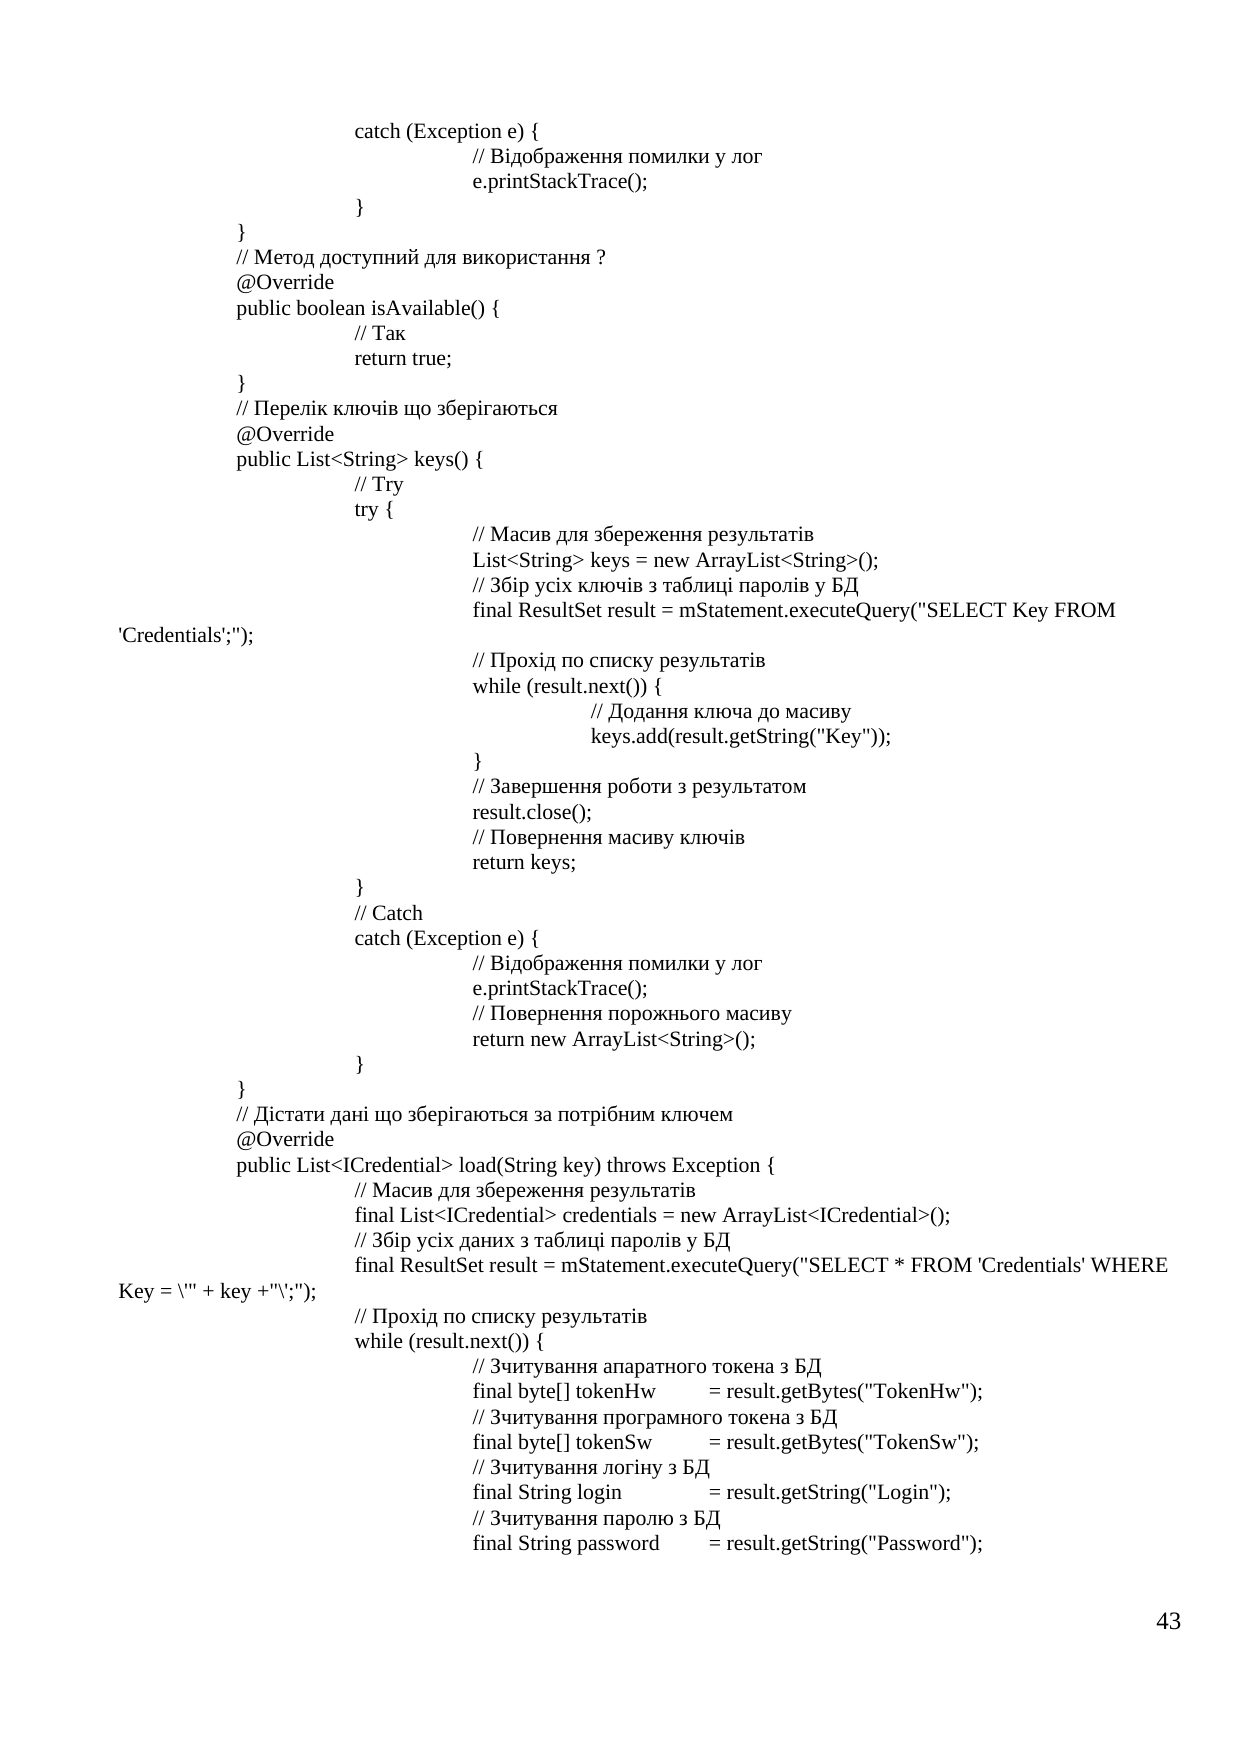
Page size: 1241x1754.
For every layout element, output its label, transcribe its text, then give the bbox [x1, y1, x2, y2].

text // Збір усіх ключів з таблиці паролів у БД [118, 572, 1181, 597]
text // Додання ключа до масиву [118, 698, 1181, 723]
text return keys; [118, 849, 1181, 874]
text // Прохід по списку результатів [118, 1303, 1181, 1328]
text // Масив для збереження результатів [118, 1177, 1181, 1202]
text @Override [118, 269, 1181, 294]
text while (result.next()) { [118, 673, 1181, 698]
text // Прохід по списку результатів [118, 647, 1181, 673]
text while (result.next()) { [118, 1328, 1181, 1353]
text // Catch [118, 899, 1181, 925]
text // Повернення порожнього масиву [118, 1000, 1181, 1026]
text } [118, 194, 1181, 219]
text // Зчитування паролю з БД [118, 1504, 1181, 1530]
text // Зчитування апаратного токена з БД [118, 1353, 1181, 1378]
text keys.add(result.getString("Key")); [118, 723, 1181, 748]
text @Override [118, 421, 1181, 446]
text // Метод доступний для використання ? [118, 244, 1181, 269]
text } [118, 219, 1181, 244]
text // Try [118, 471, 1181, 496]
text // Завершення роботи з результатом [118, 773, 1181, 799]
text return new ArrayList<String>(); [118, 1026, 1181, 1051]
text return true; [118, 345, 1181, 370]
text e.printStackTrace(); [118, 975, 1181, 1000]
text // Збір усіх даних з таблиці паролів у БД [118, 1227, 1181, 1252]
text final ResultSet result = mStatement.executeQuery("SELECT Key FROM 'Credentials';"); [118, 597, 1181, 647]
text } [118, 748, 1181, 773]
text List<String> keys = new ArrayList<String>(); [118, 547, 1181, 572]
text // Відображення помилки у лог [118, 950, 1181, 975]
text final String password = result.getString("Password"); [118, 1530, 1181, 1555]
text // Дістати дані що зберігаються за потрібним ключем [118, 1101, 1181, 1126]
text result.close(); [118, 799, 1181, 824]
text } [118, 874, 1181, 899]
text public boolean isAvailable() { [118, 294, 1181, 320]
text public List<String> keys() { [118, 446, 1181, 471]
text catch (Exception e) { [118, 118, 1181, 143]
text final byte[] tokenHw = result.getBytes("TokenHw"); [118, 1378, 1181, 1404]
text } [118, 1076, 1181, 1101]
text // Відображення помилки у лог [118, 143, 1181, 168]
text final ResultSet result = mStatement.executeQuery("SELECT * FROM 'Credentials' WHERE Key = \'" + key +"\';"); [118, 1252, 1181, 1303]
text } [118, 370, 1181, 395]
text catch (Exception e) { [118, 925, 1181, 950]
text // Масив для збереження результатів [118, 521, 1181, 547]
text @Override [118, 1126, 1181, 1152]
text // Перелік ключів що зберігаються [118, 395, 1181, 421]
text public List<ICredential> load(String key) throws Exception { [118, 1152, 1181, 1177]
text e.printStackTrace(); [118, 168, 1181, 194]
text // Так [118, 320, 1181, 345]
text // Зчитування програмного токена з БД [118, 1404, 1181, 1429]
text try { [118, 496, 1181, 521]
text final byte[] tokenSw = result.getBytes("TokenSw"); [118, 1429, 1181, 1454]
text final List<ICredential> credentials = new ArrayList<ICredential>(); [118, 1202, 1181, 1227]
text final String login = result.getString("Login"); [118, 1479, 1181, 1504]
text } [118, 1051, 1181, 1076]
text // Повернення масиву ключів [118, 824, 1181, 849]
text // Зчитування логіну з БД [118, 1454, 1181, 1479]
